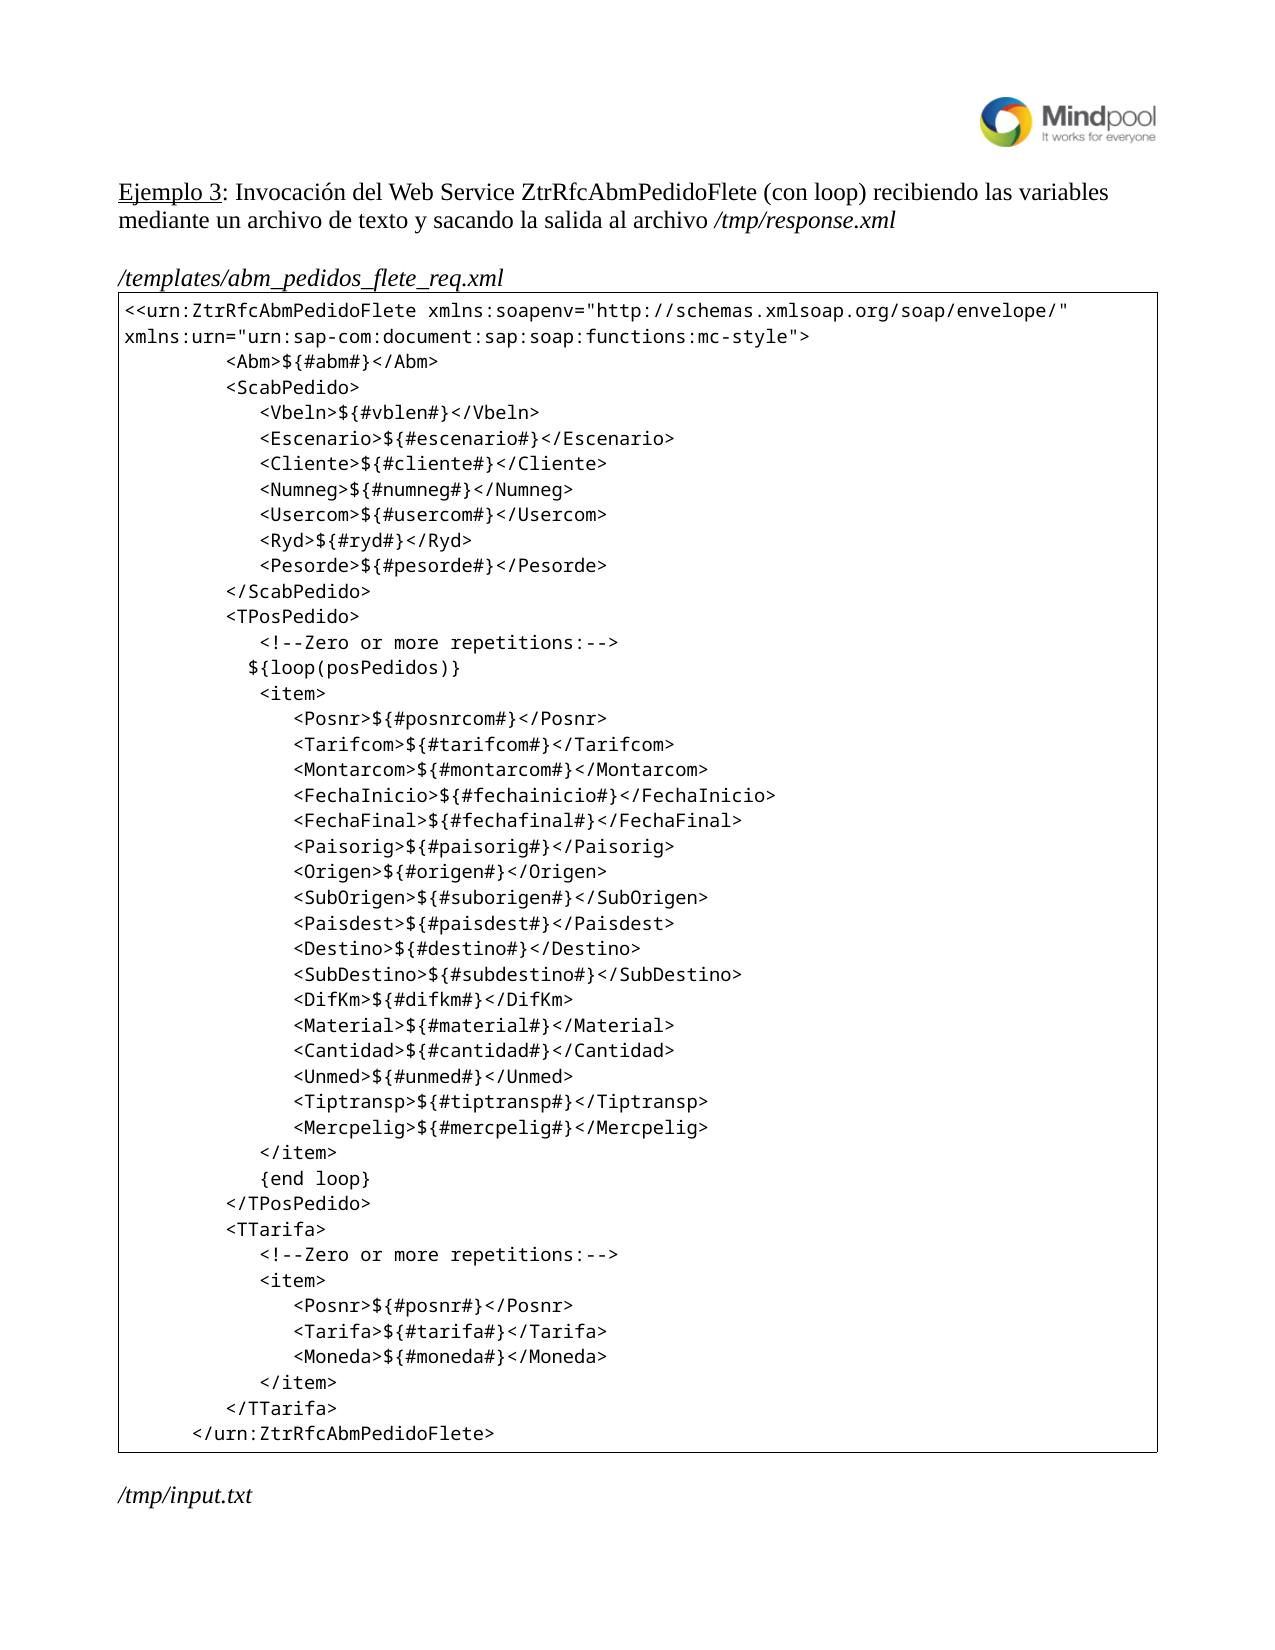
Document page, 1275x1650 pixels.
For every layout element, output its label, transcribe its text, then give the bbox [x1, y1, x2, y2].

table_header <<urn:ZtrRfcAbmPedidoFlete xmlns:soapenv="http://schemas.xmlsoap.org/soap/envelope/" xmlns:urn="urn:sap-com:document:sap:soap:functions:mc-style"> <Abm>${#abm#}</Abm> <ScabPedido> <Vbeln>${#vblen#}</Vbeln> <Escenario>${#escenario#}</Escenario> <Cliente>${#cliente#}</Cliente> <Numneg>${#numneg#}</Numneg> <Usercom>${#usercom#}</Usercom> <Ryd>${#ryd#}</Ryd> <Pesorde>${#pesorde#}</Pesorde> </ScabPedido> <TPosPedido> <!--Zero or more repetitions:--> ${loop(posPedidos)} <item> <Posnr>${#posnrcom#}</Posnr> <Tarifcom>${#tarifcom#}</Tarifcom> <Montarcom>${#montarcom#}</Montarcom> <FechaInicio>${#fechainicio#}</FechaInicio> <FechaFinal>${#fechafinal#}</FechaFinal> <Paisorig>${#paisorig#}</Paisorig> <Origen>${#origen#}</Origen> <SubOrigen>${#suborigen#}</SubOrigen> <Paisdest>${#paisdest#}</Paisdest> <Destino>${#destino#}</Destino> <SubDestino>${#subdestino#}</SubDestino> <DifKm>${#difkm#}</DifKm> <Material>${#material#}</Material> <Cantidad>${#cantidad#}</Cantidad> <Unmed>${#unmed#}</Unmed> <Tiptransp>${#tiptransp#}</Tiptransp> <Mercpelig>${#mercpelig#}</Mercpelig> </item> {end loop} </TPosPedido> <TTarifa> <!--Zero or more repetitions:--> <item> <Posnr>${#posnr#}</Posnr> <Tarifa>${#tarifa#}</Tarifa> <Moneda>${#moneda#}</Moneda> </item> </TTarifa> </urn:ZtrRfcAbmPedidoFlete> [119, 293, 1157, 1452]
text /templates/abm_pedidos_flete_req.xml [118, 263, 1157, 292]
picture [980, 97, 1156, 147]
text /tmp/input.txt [118, 1480, 1157, 1509]
text Ejemplo 3: Invocación del Web Service ZtrRfcAbmPedidoFlete (con loop) recibiendo las variables mediante un archivo de texto y sacando la salida al archivo /tmp/response.xml [118, 177, 1157, 234]
